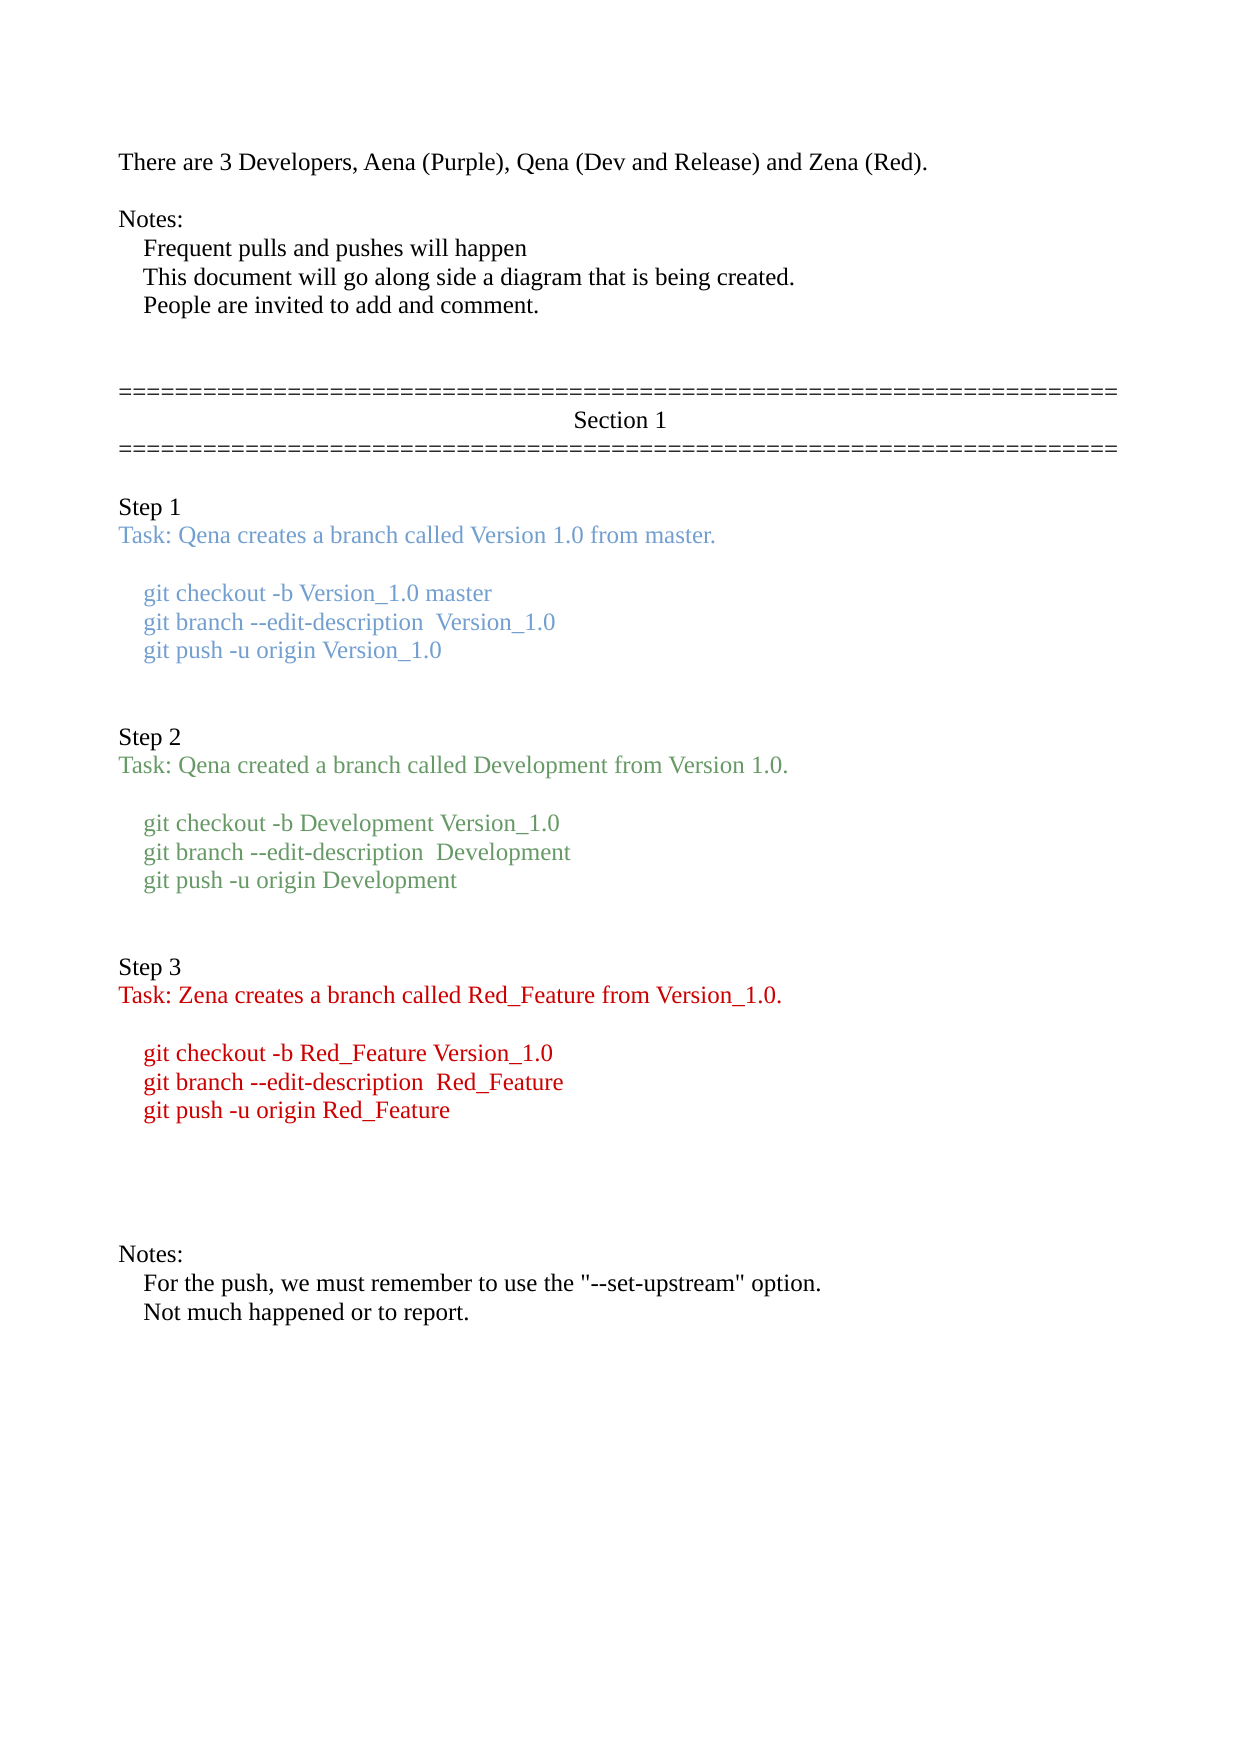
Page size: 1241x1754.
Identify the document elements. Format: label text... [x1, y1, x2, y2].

text Frequent pulls and pushes will happen [118, 233, 1122, 262]
text For the push, we must remember to use the "--set-upstream" option. [118, 1268, 1122, 1297]
text Task: Qena created a branch called Development from Version 1.0. [118, 751, 1122, 779]
text People are invited to add and comment. [118, 291, 1122, 319]
text git checkout -b Red_Feature Version_1.0 [118, 1038, 1122, 1067]
text Step 3 [118, 952, 1122, 981]
text Step 1 [118, 492, 1122, 521]
text git branch --edit-description Version_1.0 [118, 607, 1122, 636]
text Section 1 [118, 406, 1122, 434]
text Task: Qena creates a branch called Version 1.0 from master. [118, 521, 1122, 549]
text git branch --edit-description Development [118, 837, 1122, 866]
text Notes: [118, 204, 1122, 233]
text There are 3 Developers, Aena (Purple), Qena (Dev and Release) and Zena (Red). [118, 147, 1122, 176]
text git branch --edit-description Red_Feature [118, 1067, 1122, 1096]
text git push -u origin Red_Feature [118, 1096, 1122, 1124]
text Notes: [118, 1239, 1122, 1268]
text git checkout -b Development Version_1.0 [118, 808, 1122, 837]
text Step 2 [118, 722, 1122, 751]
text ======================================================================= [118, 377, 1122, 406]
text ======================================================================= [118, 434, 1122, 463]
text git push -u origin Development [118, 866, 1122, 894]
text This document will go along side a diagram that is being created. [118, 262, 1122, 291]
text git checkout -b Version_1.0 master [118, 578, 1122, 607]
text Task: Zena creates a branch called Red_Feature from Version_1.0. [118, 981, 1122, 1009]
text git push -u origin Version_1.0 [118, 636, 1122, 664]
text Not much happened or to report. [118, 1297, 1122, 1326]
